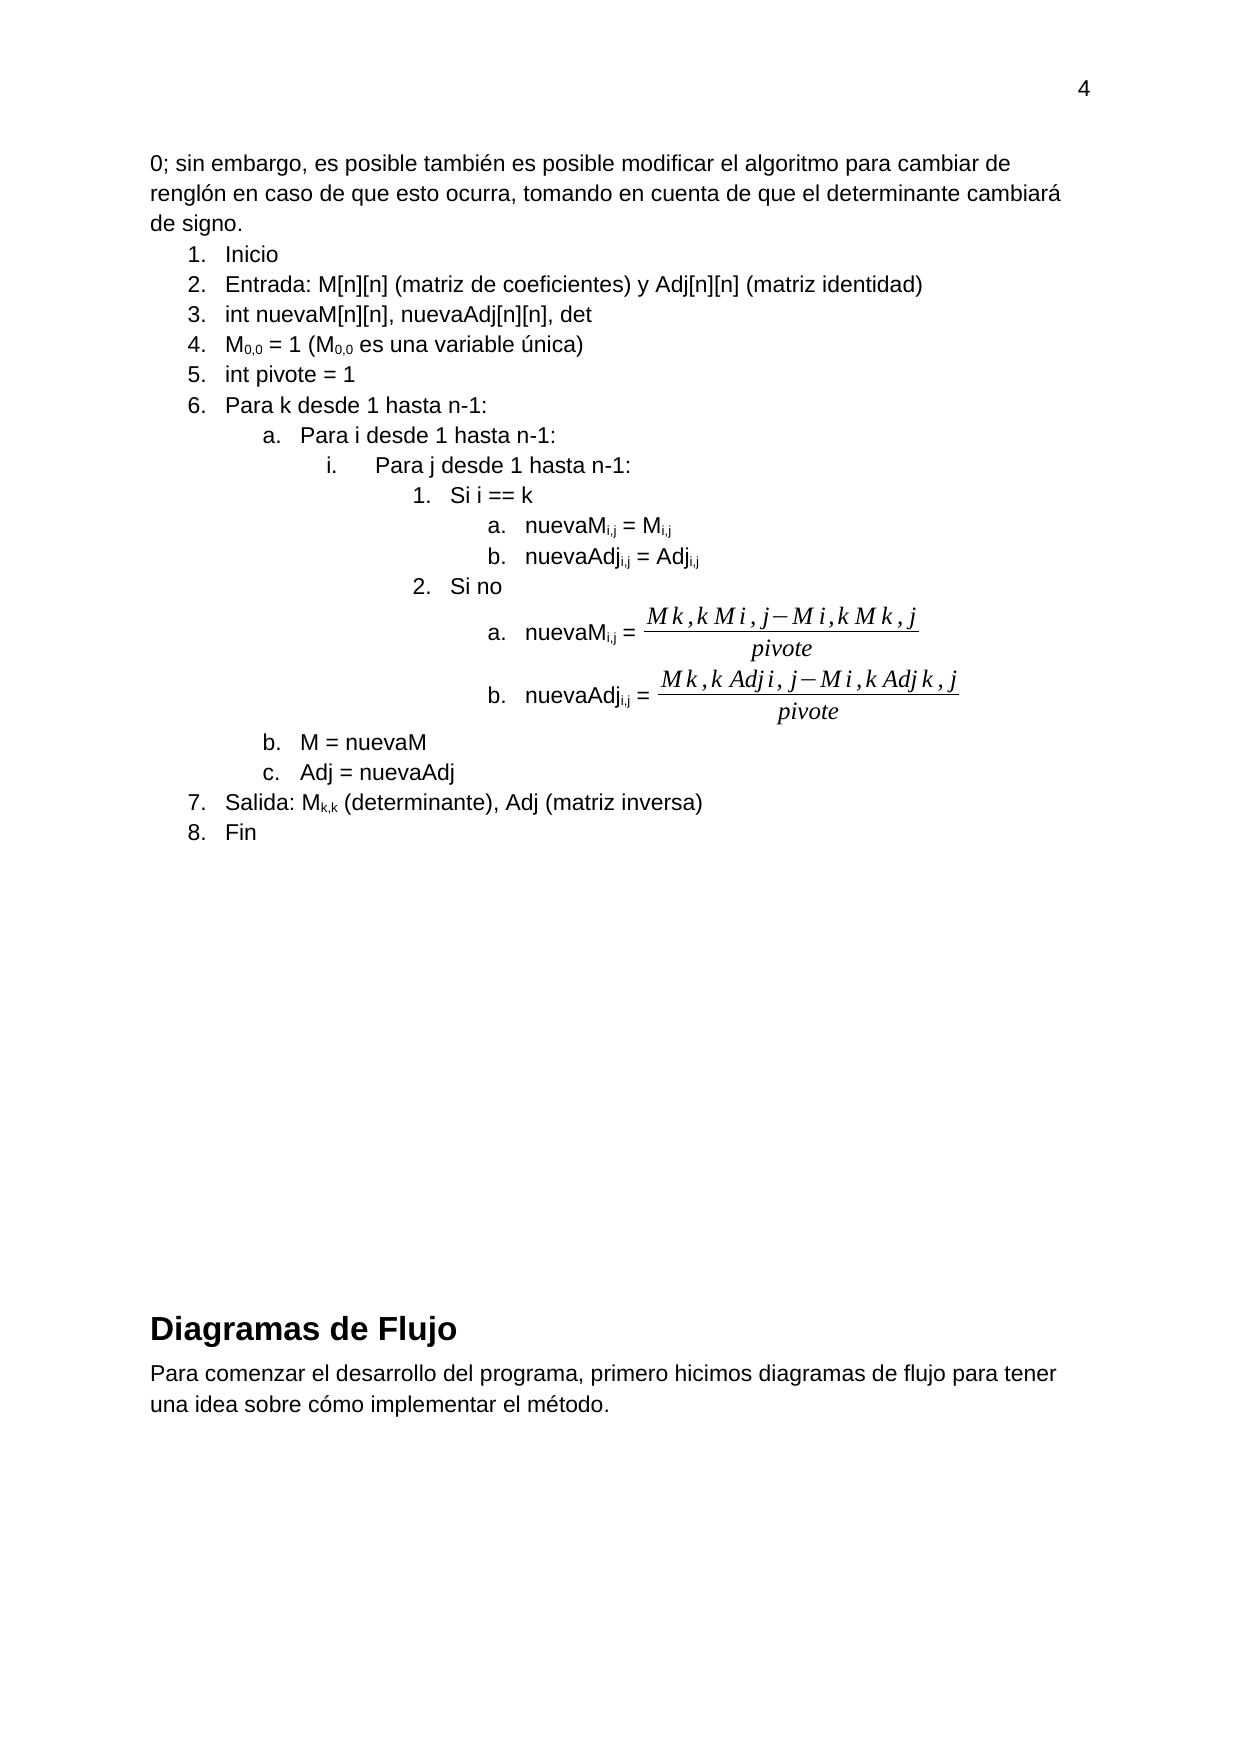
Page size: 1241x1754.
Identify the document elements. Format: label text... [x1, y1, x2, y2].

list Para j desde 1 hasta n-1: [337, 452, 1090, 478]
list Inicio [187, 241, 1090, 267]
list Adj = nuevaAdj [262, 759, 1090, 785]
text Para comenzar el desarrollo del programa, primero hicimos diagramas de flujo para tener una idea sobre cómo implementar el método. [150, 1360, 1090, 1417]
list int pivote = 1 [187, 361, 1090, 388]
list M = nuevaM [262, 729, 1090, 755]
list M0,0 = 1 (M0,0 es una variable única) [187, 331, 1090, 358]
list nuevaAdji,j = [487, 666, 1090, 725]
list Para i desde 1 hasta n-1: [262, 422, 1090, 448]
list Entrada: M[n][n] (matriz de coeficientes) y Adj[n][n] (matriz identidad) [187, 271, 1090, 297]
list Salida: Mk,k (determinante), Adj (matriz inversa) [187, 789, 1090, 816]
list Fin [187, 819, 1090, 846]
list Si i == k [412, 482, 1090, 509]
text 0; sin embargo, es posible también es posible modificar el algoritmo para cambiar de renglón en caso de que esto ocurra, tomando en cuenta de que el determinante cambiará de signo. [150, 150, 1090, 237]
list int nuevaM[n][n], nuevaAdj[n][n], det [187, 301, 1090, 327]
list Para k desde 1 hasta n-1: [187, 392, 1090, 418]
list Si no [412, 573, 1090, 599]
list nuevaMi,j = [487, 603, 1090, 662]
list nuevaMi,j = Mi,j [487, 512, 1090, 539]
subtitle Diagramas de Flujo [150, 1309, 1090, 1348]
list nuevaAdji,j = Adji,j [487, 543, 1090, 569]
